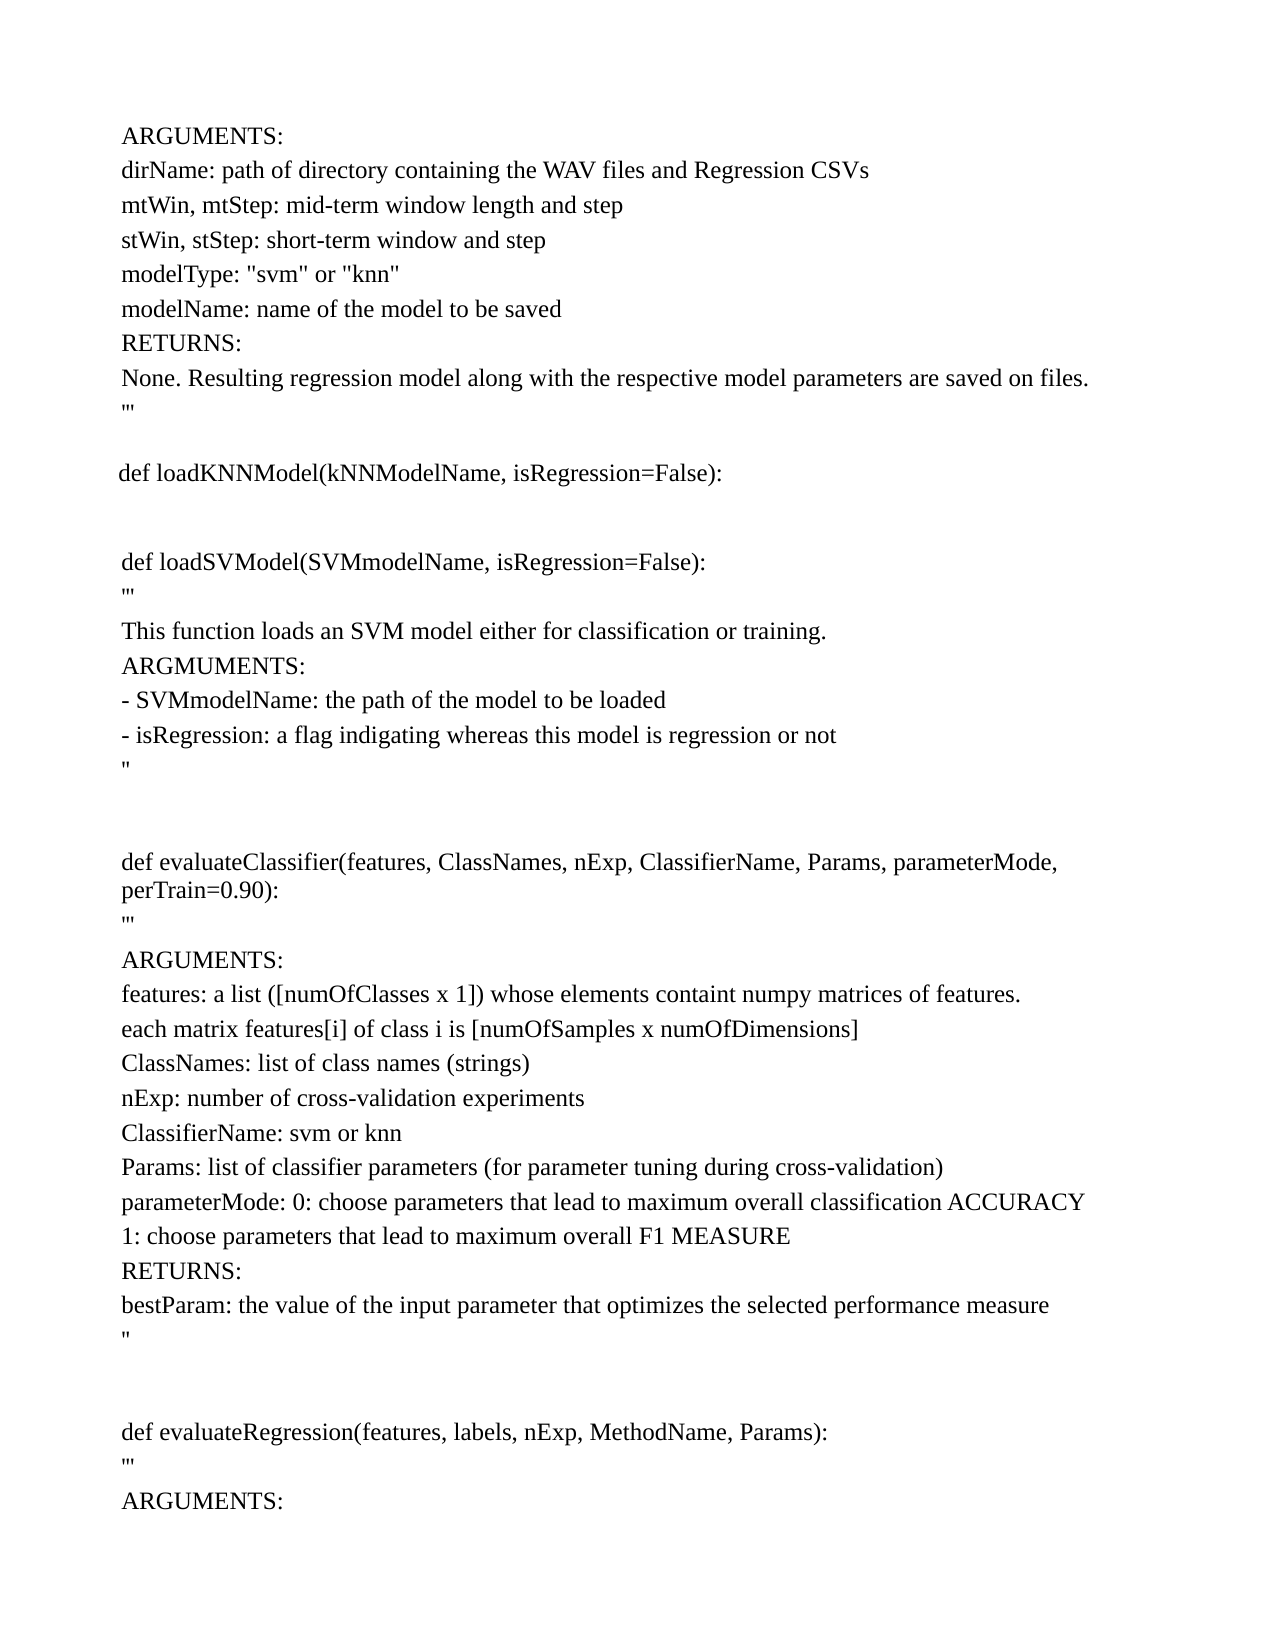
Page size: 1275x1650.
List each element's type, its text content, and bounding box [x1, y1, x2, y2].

table_cell stWin, stStep: short-term window and step [118, 222, 1126, 256]
table_cell Params: list of classifier parameters (for parameter tuning during cross-validation) [118, 1149, 1098, 1184]
table_header ''' [118, 579, 847, 613]
table_header ''' [118, 395, 149, 429]
table_cell RETURNS: [118, 1253, 1098, 1288]
table_cell features: a list ([numOfClasses x 1]) whose elements containt numpy matrices of features. [118, 976, 1098, 1011]
table_header ''' [118, 907, 1098, 942]
table_cell ARGUMENTS: [118, 118, 1126, 153]
table_header def evaluateClassifier(features, ClassNames, nExp, ClassifierName, Params, parameterMode, perTrain=0.90): [118, 844, 1157, 907]
table_cell This function loads an SVM model either for classification or training. [118, 614, 847, 648]
table_cell mtWin, mtStep: mid-term window length and step [118, 187, 1126, 222]
table_cell ClassNames: list of class names (strings) [118, 1046, 1098, 1080]
text def loadKNNModel(kNNModelName, isRegression=False): [118, 458, 1157, 487]
table_cell ARGMUMENTS: [118, 648, 847, 683]
table_cell each matrix features[i] of class i is [numOfSamples x numOfDimensions] [118, 1011, 1098, 1046]
table_header '' [118, 1322, 145, 1357]
table_cell RETURNS: [118, 326, 1126, 360]
table_cell parameterMode: 0: choose parameters that lead to maximum overall classification ACCURACY [118, 1184, 1098, 1218]
table_cell None. Resulting regression model along with the respective model parameters are saved on files. [118, 360, 1126, 395]
table_cell dirName: path of directory containing the WAV files and Regression CSVs [118, 153, 1126, 187]
table_cell modelName: name of the model to be saved [118, 291, 1126, 326]
table_cell - isRegression: a flag indigating whereas this model is regression or not [118, 717, 847, 752]
table_header def loadSVModel(SVMmodelName, isRegression=False): [118, 544, 718, 579]
table_cell - SVMmodelName: the path of the model to be loaded [118, 683, 847, 717]
table_header ''' [118, 1449, 1059, 1483]
table_cell modelType: "svm" or "knn" [118, 256, 1126, 291]
table_cell ARGUMENTS: [118, 942, 1098, 976]
table_header def evaluateRegression(features, labels, nExp, MethodName, Params): [118, 1414, 840, 1449]
table_cell ARGUMENTS: [118, 1484, 1059, 1518]
table_cell nExp: number of cross-validation experiments [118, 1080, 1098, 1115]
table_cell ClassifierName: svm or knn [118, 1115, 1098, 1149]
table_cell bestParam: the value of the input parameter that optimizes the selected performance measure [118, 1288, 1098, 1322]
table_cell 1: choose parameters that lead to maximum overall F1 MEASURE [118, 1219, 1098, 1253]
table_header '' [118, 752, 145, 786]
